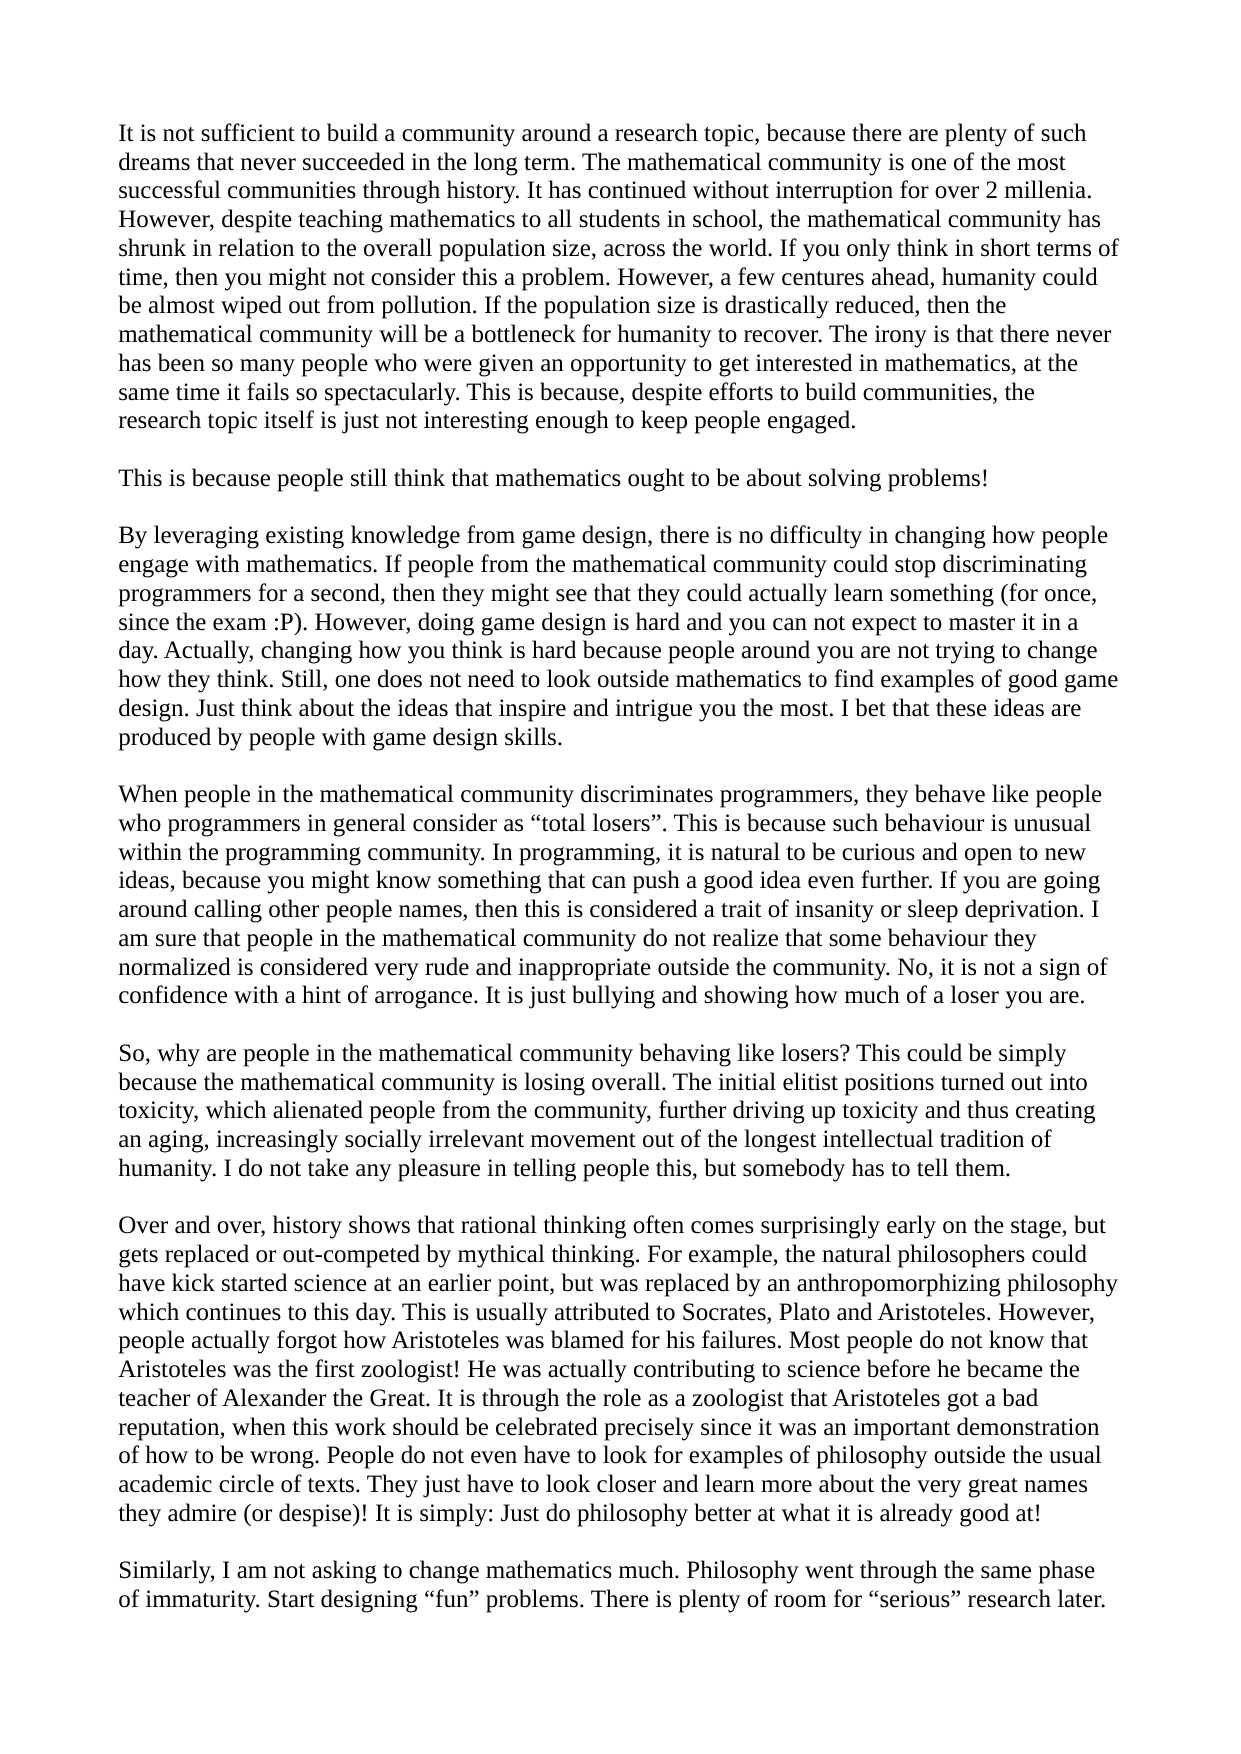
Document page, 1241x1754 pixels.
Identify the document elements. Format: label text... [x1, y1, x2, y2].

text Similarly, I am not asking to change mathematics much. Philosophy went through the same phase of immaturity. Start designing “fun” problems. There is plenty of room for “serious” research later. [118, 1556, 1122, 1613]
text It is not sufficient to build a community around a research topic, because there are plenty of such dreams that never succeeded in the long term. The mathematical community is one of the most successful communities through history. It has continued without interruption for over 2 millenia. However, despite teaching mathematics to all students in school, the mathematical community has shrunk in relation to the overall population size, across the world. If you only think in short terms of time, then you might not consider this a problem. However, a few centures ahead, humanity could be almost wiped out from pollution. If the population size is drastically reduced, then the mathematical community will be a bottleneck for humanity to recover. The irony is that there never has been so many people who were given an opportunity to get interested in mathematics, at the same time it fails so spectacularly. This is because, despite efforts to build communities, the research topic itself is just not interesting enough to keep people engaged. [118, 118, 1122, 434]
text Over and over, history shows that rational thinking often comes surprisingly early on the stage, but gets replaced or out-competed by mythical thinking. For example, the natural philosophers could have kick started science at an earlier point, but was replaced by an anthropomorphizing philosophy which continues to this day. This is usually attributed to Socrates, Plato and Aristoteles. However, people actually forgot how Aristoteles was blamed for his failures. Most people do not know that Aristoteles was the first zoologist! He was actually contributing to science before he became the teacher of Alexander the Great. It is through the role as a zoologist that Aristoteles got a bad reputation, when this work should be celebrated precisely since it was an important demonstration of how to be wrong. People do not even have to look for examples of philosophy outside the usual academic circle of texts. They just have to look closer and learn more about the very great names they admire (or despise)! It is simply: Just do philosophy better at what it is already good at! [118, 1211, 1122, 1527]
text So, why are people in the mathematical community behaving like losers? This could be simply because the mathematical community is losing overall. The initial elitist positions turned out into toxicity, which alienated people from the community, further driving up toxicity and thus creating an aging, increasingly socially irrelevant movement out of the longest intellectual tradition of humanity. I do not take any pleasure in telling people this, but somebody has to tell them. [118, 1038, 1122, 1182]
text When people in the mathematical community discriminates programmers, they behave like people who programmers in general consider as “total losers”. This is because such behaviour is unusual within the programming community. In programming, it is natural to be curious and open to new ideas, because you might know something that can push a good idea even further. If you are going around calling other people names, then this is considered a trait of insanity or sleep deprivation. I am sure that people in the mathematical community do not realize that some behaviour they normalized is considered very rude and inappropriate outside the community. No, it is not a sign of confidence with a hint of arrogance. It is just bullying and showing how much of a loser you are. [118, 779, 1122, 1009]
text By leveraging existing knowledge from game design, there is no difficulty in changing how people engage with mathematics. If people from the mathematical community could stop discriminating programmers for a second, then they might see that they could actually learn something (for once, since the exam :P). However, doing game design is hard and you can not expect to master it in a day. Actually, changing how you think is hard because people around you are not trying to change how they think. Still, one does not need to look outside mathematics to find examples of good game design. Just think about the ideas that inspire and intrigue you the most. I bet that these ideas are produced by people with game design skills. [118, 521, 1122, 751]
text This is because people still think that mathematics ought to be about solving problems! [118, 463, 1122, 492]
